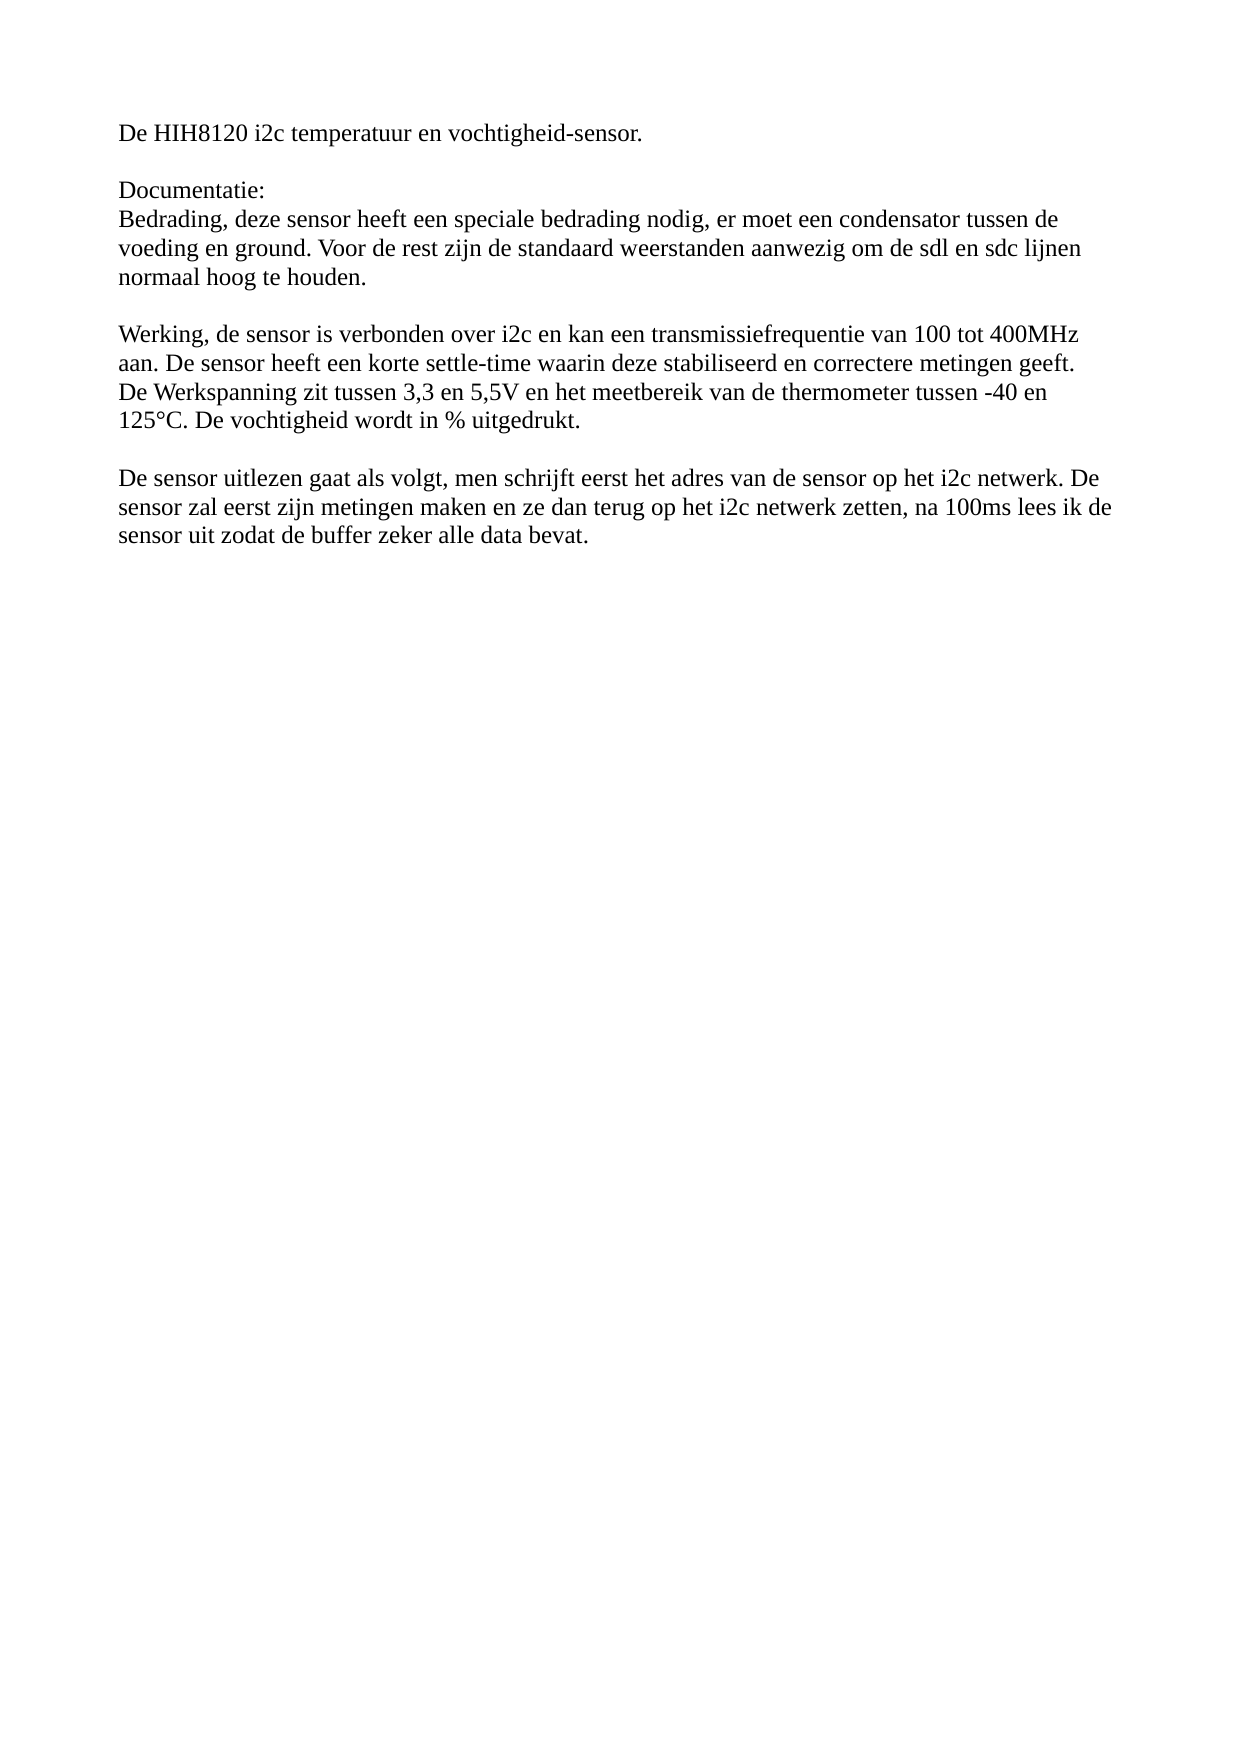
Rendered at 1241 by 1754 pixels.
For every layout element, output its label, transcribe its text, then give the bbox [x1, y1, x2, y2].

text De sensor uitlezen gaat als volgt, men schrijft eerst het adres van de sensor op het i2c netwerk. De sensor zal eerst zijn metingen maken en ze dan terug op het i2c netwerk zetten, na 100ms lees ik de sensor uit zodat de buffer zeker alle data bevat. [118, 463, 1122, 549]
text Documentatie: [118, 176, 1122, 204]
text De HIH8120 i2c temperatuur en vochtigheid-sensor. [118, 118, 1122, 147]
text Bedrading, deze sensor heeft een speciale bedrading nodig, er moet een condensator tussen de voeding en ground. Voor de rest zijn de standaard weerstanden aanwezig om de sdl en sdc lijnen normaal hoog te houden. [118, 204, 1122, 291]
text De Werkspanning zit tussen 3,3 en 5,5V en het meetbereik van de thermometer tussen -40 en 125°C. De vochtigheid wordt in % uitgedrukt. [118, 377, 1122, 434]
text Werking, de sensor is verbonden over i2c en kan een transmissiefrequentie van 100 tot 400MHz aan. De sensor heeft een korte settle-time waarin deze stabiliseerd en correctere metingen geeft. [118, 319, 1122, 377]
